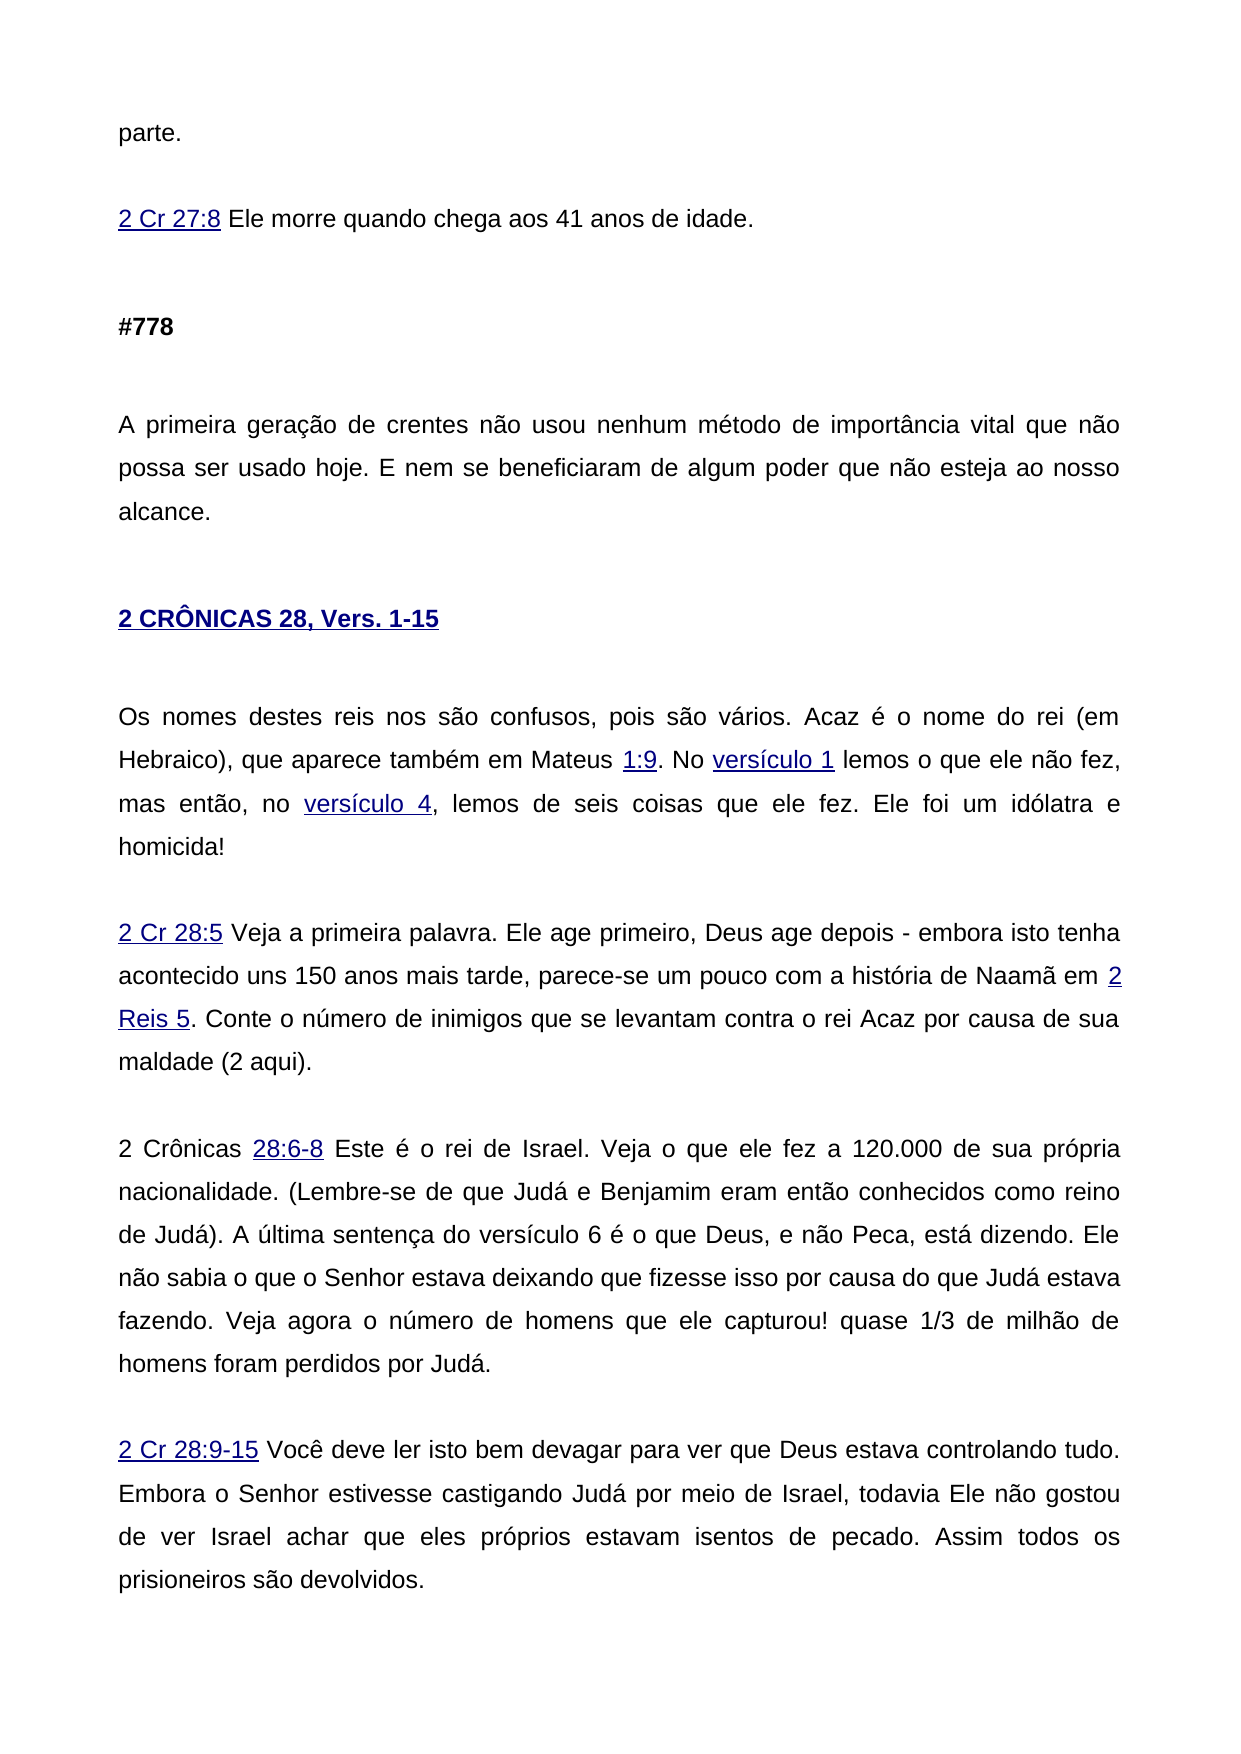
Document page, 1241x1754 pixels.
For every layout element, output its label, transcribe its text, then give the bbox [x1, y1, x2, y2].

subtitle #778 [118, 311, 1122, 340]
text Os nomes destes reis nos são confusos, pois são vários. Acaz é o nome do rei (em Hebraico), que aparece também em Mateus 1:9. No versículo 1 lemos o que ele não fez, mas então, no versículo 4, lemos de seis coisas que ele fez. Ele foi um idólatra e homicida! [118, 702, 1122, 860]
text 2 Crônicas 28:6-8 Este é o rei de Israel. Veja o que ele fez a 120.000 de sua própria nacionalidade. (Lembre-se de que Judá e Benjamim eram então conhecidos como reino de Judá). A última sentença do versículo 6 é o que Deus, e não Peca, está dizendo. Ele não sabia o que o Senhor estava deixando que fizesse isso por causa do que Judá estava fazendo. Veja agora o número de homens que ele capturou! quase 1/3 de milhão de homens foram perdidos por Judá. [118, 1133, 1122, 1378]
subtitle 2 CRÔNICAS 28, Vers. 1-15 [118, 603, 1122, 632]
text 2 Cr 28:5 Veja a primeira palavra. Ele age primeiro, Deus age depois - embora isto tenha acontecido uns 150 anos mais tarde, parece-se um pouco com a história de Naamã em 2 Reis 5. Conte o número de inimigos que se levantam contra o rei Acaz por causa de sua maldade (2 aqui). [118, 918, 1122, 1076]
text parte. [118, 118, 1122, 147]
text 2 Cr 28:9-15 Você deve ler isto bem devagar para ver que Deus estava controlando tudo. Embora o Senhor estivesse castigando Judá por meio de Israel, todavia Ele não gostou de ver Israel achar que eles próprios estavam isentos de pecado. Assim todos os prisioneiros são devolvidos. [118, 1435, 1122, 1593]
text A primeira geração de crentes não usou nenhum método de importância vital que não possa ser usado hoje. E nem se beneficiaram de algum poder que não esteja ao nosso alcance. [118, 410, 1122, 525]
text 2 Cr 27:8 Ele morre quando chega aos 41 anos de idade. [118, 204, 1122, 233]
